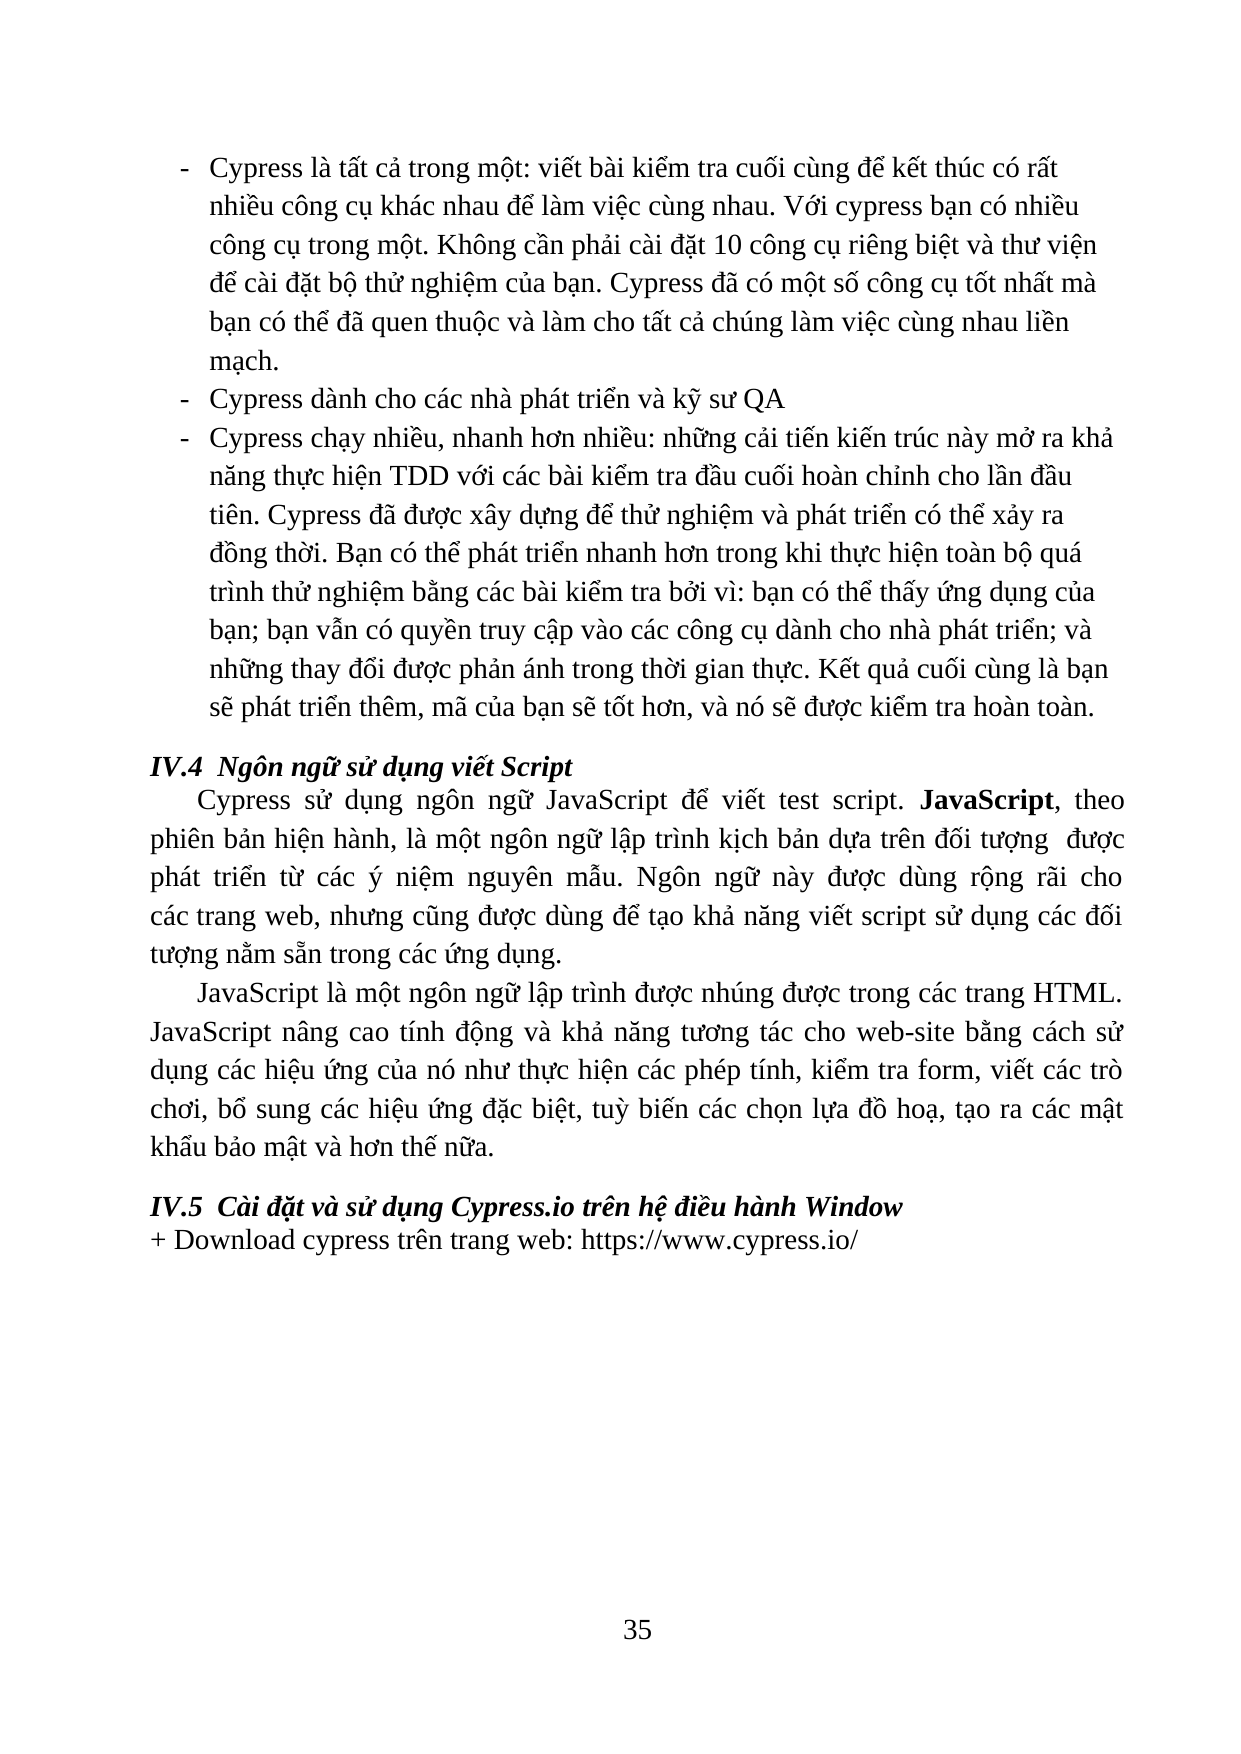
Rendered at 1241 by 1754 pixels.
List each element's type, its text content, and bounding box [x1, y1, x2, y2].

list Cypress dành cho các nhà phát triển và kỹ sư QA [179, 381, 1125, 415]
text Cypress sử dụng ngôn ngữ JavaScript để viết test script. JavaScript, theo phiên bản hiện hành, là một ngôn ngữ lập trình kịch bản dựa trên đối tượng được phát triển từ các ý niệm nguyên mẫu. Ngôn ngữ này được dùng rộng rãi cho các trang web, nhưng cũng được dùng để tạo khả năng viết script sử dụng các đối tượng nằm sẵn trong các ứng dụng. [150, 782, 1125, 970]
subtitle IV.4 Ngôn ngữ sử dụng viết Script [150, 749, 1125, 782]
text JavaScript là một ngôn ngữ lập trình được nhúng được trong các trang HTML. JavaScript nâng cao tính động và khả năng tương tác cho web-site bằng cách sử dụng các hiệu ứng của nó như thực hiện các phép tính, kiểm tra form, viết các trò chơi, bổ sung các hiệu ứng đặc biệt, tuỳ biến các chọn lựa đồ hoạ, tạo ra các mật khẩu bảo mật và hơn thế nữa. [150, 975, 1125, 1163]
subtitle IV.5 Cài đặt và sử dụng Cypress.io trên hệ điều hành Window [150, 1189, 1125, 1222]
text + Download cypress trên trang web: https://www.cypress.io/ [150, 1222, 1125, 1256]
list Cypress là tất cả trong một: viết bài kiểm tra cuối cùng để kết thúc có rất nhiều công cụ khác nhau để làm việc cùng nhau. Với cypress bạn có nhiều công cụ trong một. Không cần phải cài đặt 10 công cụ riêng biệt và thư viện để cài đặt bộ thử nghiệm của bạn. Cypress đã có một số công cụ tốt nhất mà bạn có thể đã quen thuộc và làm cho tất cả chúng làm việc cùng nhau liền mạch. [179, 150, 1125, 376]
list Cypress chạy nhiều, nhanh hơn nhiều: những cải tiến kiến trúc này mở ra khả năng thực hiện TDD với các bài kiểm tra đầu cuối hoàn chỉnh cho lần đầu tiên. Cypress đã được xây dựng để thử nghiệm và phát triển có thể xảy ra đồng thời. Bạn có thể phát triển nhanh hơn trong khi thực hiện toàn bộ quá trình thử nghiệm bằng các bài kiểm tra bởi vì: bạn có thể thấy ứng dụng của bạn; bạn vẫn có quyền truy cập vào các công cụ dành cho nhà phát triển; và những thay đổi được phản ánh trong thời gian thực. Kết quả cuối cùng là bạn sẽ phát triển thêm, mã của bạn sẽ tốt hơn, và nó sẽ được kiểm tra hoàn toàn. [179, 420, 1125, 723]
